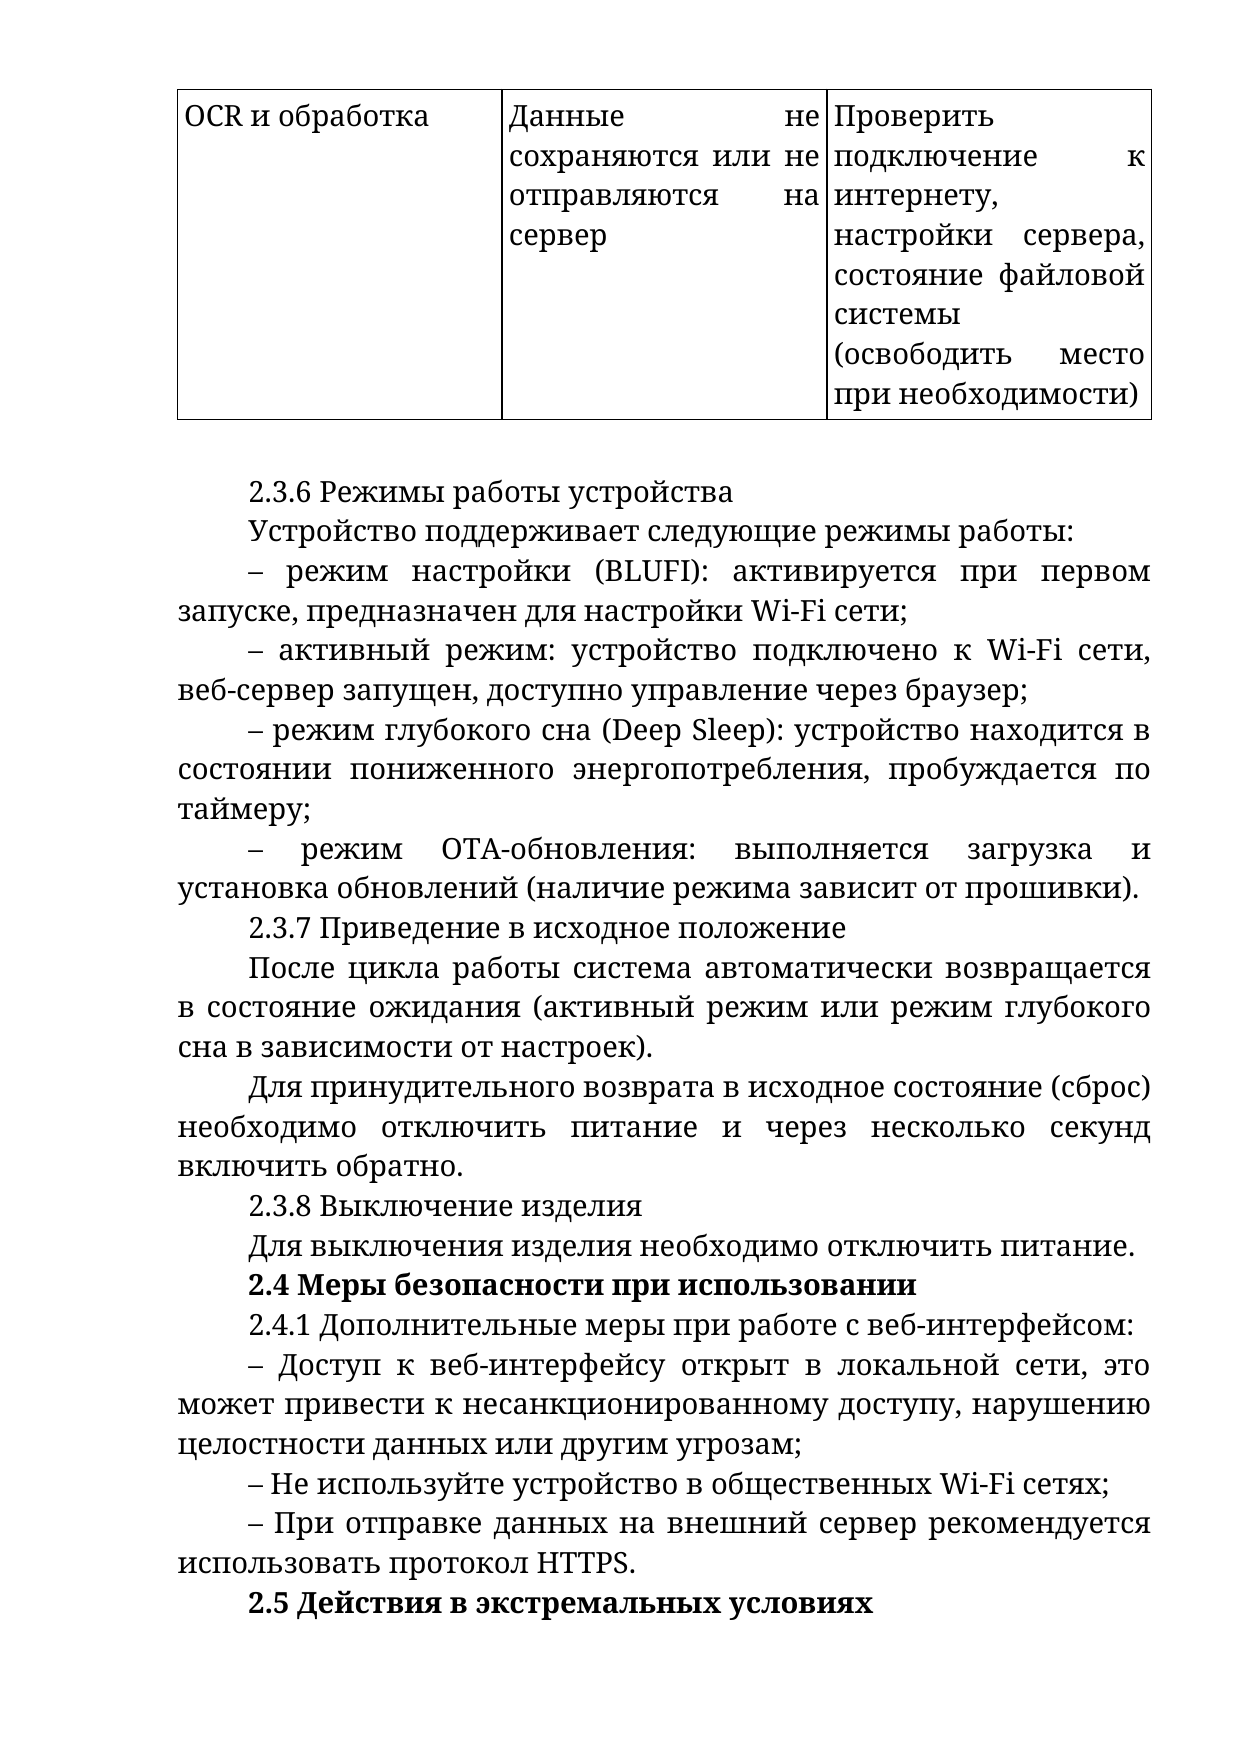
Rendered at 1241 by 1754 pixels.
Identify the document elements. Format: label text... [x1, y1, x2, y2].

text – При отправке данных на внешний сервер рекомендуется использовать протокол HTTPS. [177, 1503, 1152, 1582]
subtitle 2.5 Действия в экстремальных условиях [177, 1582, 1152, 1622]
text – режим глубокого сна (Deep Sleep): устройство находится в состоянии пониженного энергопотребления, пробуждается по таймеру; [177, 709, 1152, 828]
text Устройство поддерживает следующие режимы работы: [177, 511, 1152, 550]
text – Доступ к веб-интерфейсу открыт в локальной сети, это может привести к несанкционированному доступу, нарушению целостности данных или другим угрозам; [177, 1344, 1152, 1463]
text – активный режим: устройство подключено к Wi-Fi сети, веб-сервер запущен, доступно управление через браузер; [177, 629, 1152, 709]
text – режим настройки (BLUFI): активируется при первом запуске, предназначен для настройки Wi-Fi сети; [177, 550, 1152, 629]
text Для выключения изделия необходимо отключить питание. [177, 1225, 1152, 1264]
table_cell Проверить подключение к интернету, настройки сервера, состояние файловой системы (освободить место при необходимости) [828, 90, 1151, 419]
text 2.3.8 Выключение изделия [177, 1185, 1152, 1225]
text После цикла работы система автоматически возвращается в состояние ожидания (активный режим или режим глубокого сна в зависимости от настроек). [177, 947, 1152, 1066]
text – Не используйте устройство в общественных Wi-Fi сетях; [177, 1463, 1152, 1503]
text 2.3.6 Режимы работы устройства [177, 471, 1152, 511]
text 2.3.7 Приведение в исходное положение [177, 907, 1152, 947]
text 2.4.1 Дополнительные меры при работе с веб-интерфейсом: [177, 1304, 1152, 1344]
subtitle 2.4 Меры безопасности при использовании [177, 1264, 1152, 1304]
text – режим OTA-обновления: выполняется загрузка и установка обновлений (наличие режима зависит от прошивки). [177, 828, 1152, 907]
table_cell Данные не сохраняются или не отправляются на сервер [503, 90, 826, 419]
table_cell OCR и обработка [178, 90, 501, 419]
text Для принудительного возврата в исходное состояние (сброс) необходимо отключить питание и через несколько секунд включить обратно. [177, 1066, 1152, 1185]
